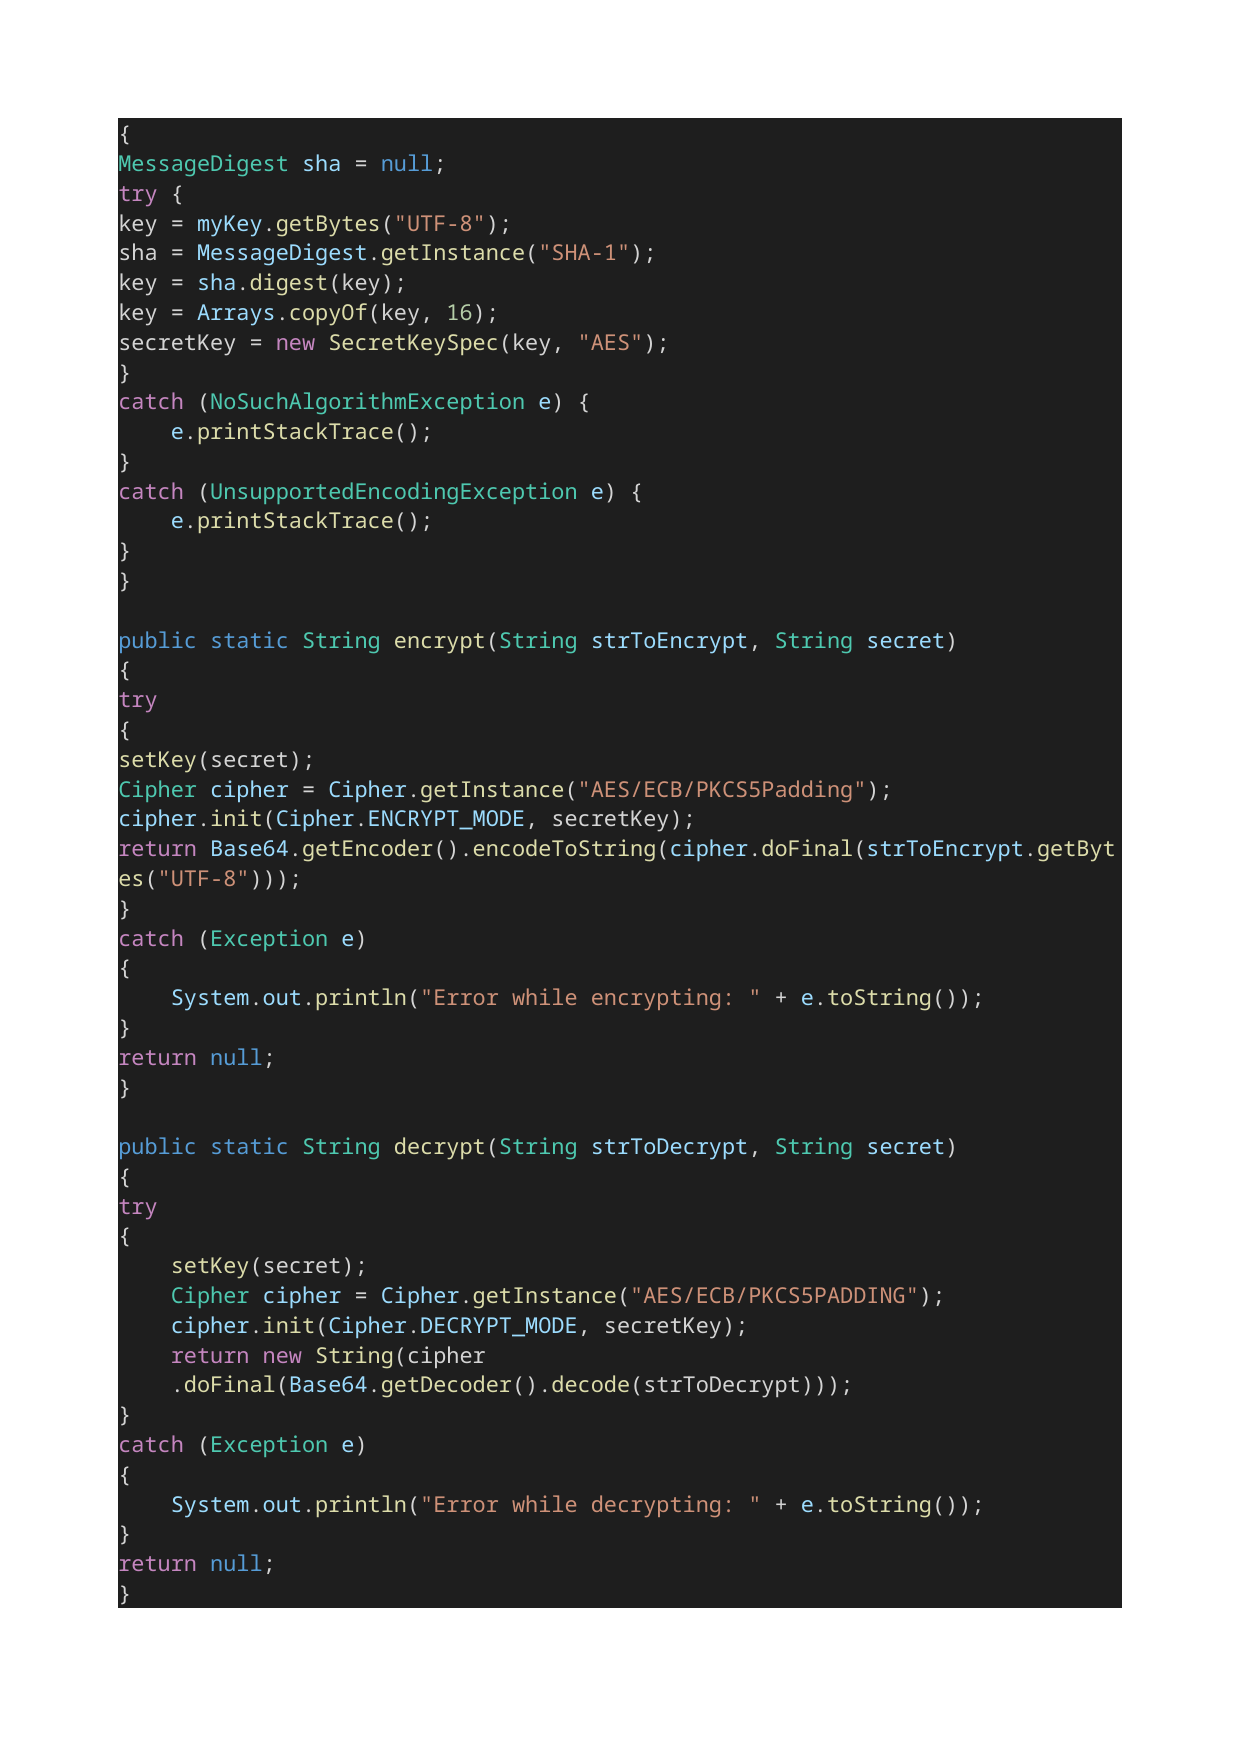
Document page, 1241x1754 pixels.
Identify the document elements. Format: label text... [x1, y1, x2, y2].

text cipher.init(Cipher.DECRYPT_MODE, secretKey); [118, 1310, 1122, 1339]
text try { [118, 178, 1122, 207]
text e.printStackTrace(); [118, 416, 1122, 446]
text key = myKey.getBytes("UTF-8"); [118, 207, 1122, 237]
text setKey(secret); [118, 1250, 1122, 1280]
text return Base64.getEncoder().encodeToString(cipher.doFinal(strToEncrypt.getBytes("UTF-8"))); [118, 833, 1122, 893]
text return null; [118, 1042, 1122, 1071]
text } [118, 893, 1122, 922]
text } [118, 356, 1122, 386]
text catch (Exception e) [118, 1429, 1122, 1459]
text MessageDigest sha = null; [118, 148, 1122, 178]
text key = Arrays.copyOf(key, 16); [118, 297, 1122, 327]
text { [118, 952, 1122, 982]
text setKey(secret); [118, 744, 1122, 773]
text } [118, 535, 1122, 565]
text } [118, 1578, 1122, 1608]
text { [118, 1220, 1122, 1250]
text } [118, 1012, 1122, 1042]
text public static String encrypt(String strToEncrypt, String secret) [118, 624, 1122, 654]
text } [118, 1399, 1122, 1429]
text key = sha.digest(key); [118, 267, 1122, 297]
text sha = MessageDigest.getInstance("SHA-1"); [118, 237, 1122, 267]
text System.out.println("Error while encrypting: " + e.toString()); [118, 982, 1122, 1012]
text System.out.println("Error while decrypting: " + e.toString()); [118, 1488, 1122, 1518]
text return null; [118, 1548, 1122, 1578]
text } [118, 1518, 1122, 1548]
text Cipher cipher = Cipher.getInstance("AES/ECB/PKCS5PADDING"); [118, 1280, 1122, 1310]
text try [118, 684, 1122, 714]
text return new String(cipher [118, 1339, 1122, 1369]
text } [118, 1071, 1122, 1101]
text Cipher cipher = Cipher.getInstance("AES/ECB/PKCS5Padding"); [118, 773, 1122, 803]
text { [118, 654, 1122, 684]
text .doFinal(Base64.getDecoder().decode(strToDecrypt))); [118, 1369, 1122, 1399]
text } [118, 565, 1122, 595]
text { [118, 118, 1122, 148]
text e.printStackTrace(); [118, 505, 1122, 535]
text catch (Exception e) [118, 922, 1122, 952]
text cipher.init(Cipher.ENCRYPT_MODE, secretKey); [118, 803, 1122, 833]
text try [118, 1191, 1122, 1220]
text secretKey = new SecretKeySpec(key, "AES"); [118, 327, 1122, 356]
text { [118, 1161, 1122, 1191]
text { [118, 714, 1122, 744]
text { [118, 1459, 1122, 1488]
text catch (NoSuchAlgorithmException e) { [118, 386, 1122, 416]
text catch (UnsupportedEncodingException e) { [118, 476, 1122, 505]
text public static String decrypt(String strToDecrypt, String secret) [118, 1131, 1122, 1161]
text } [118, 446, 1122, 476]
